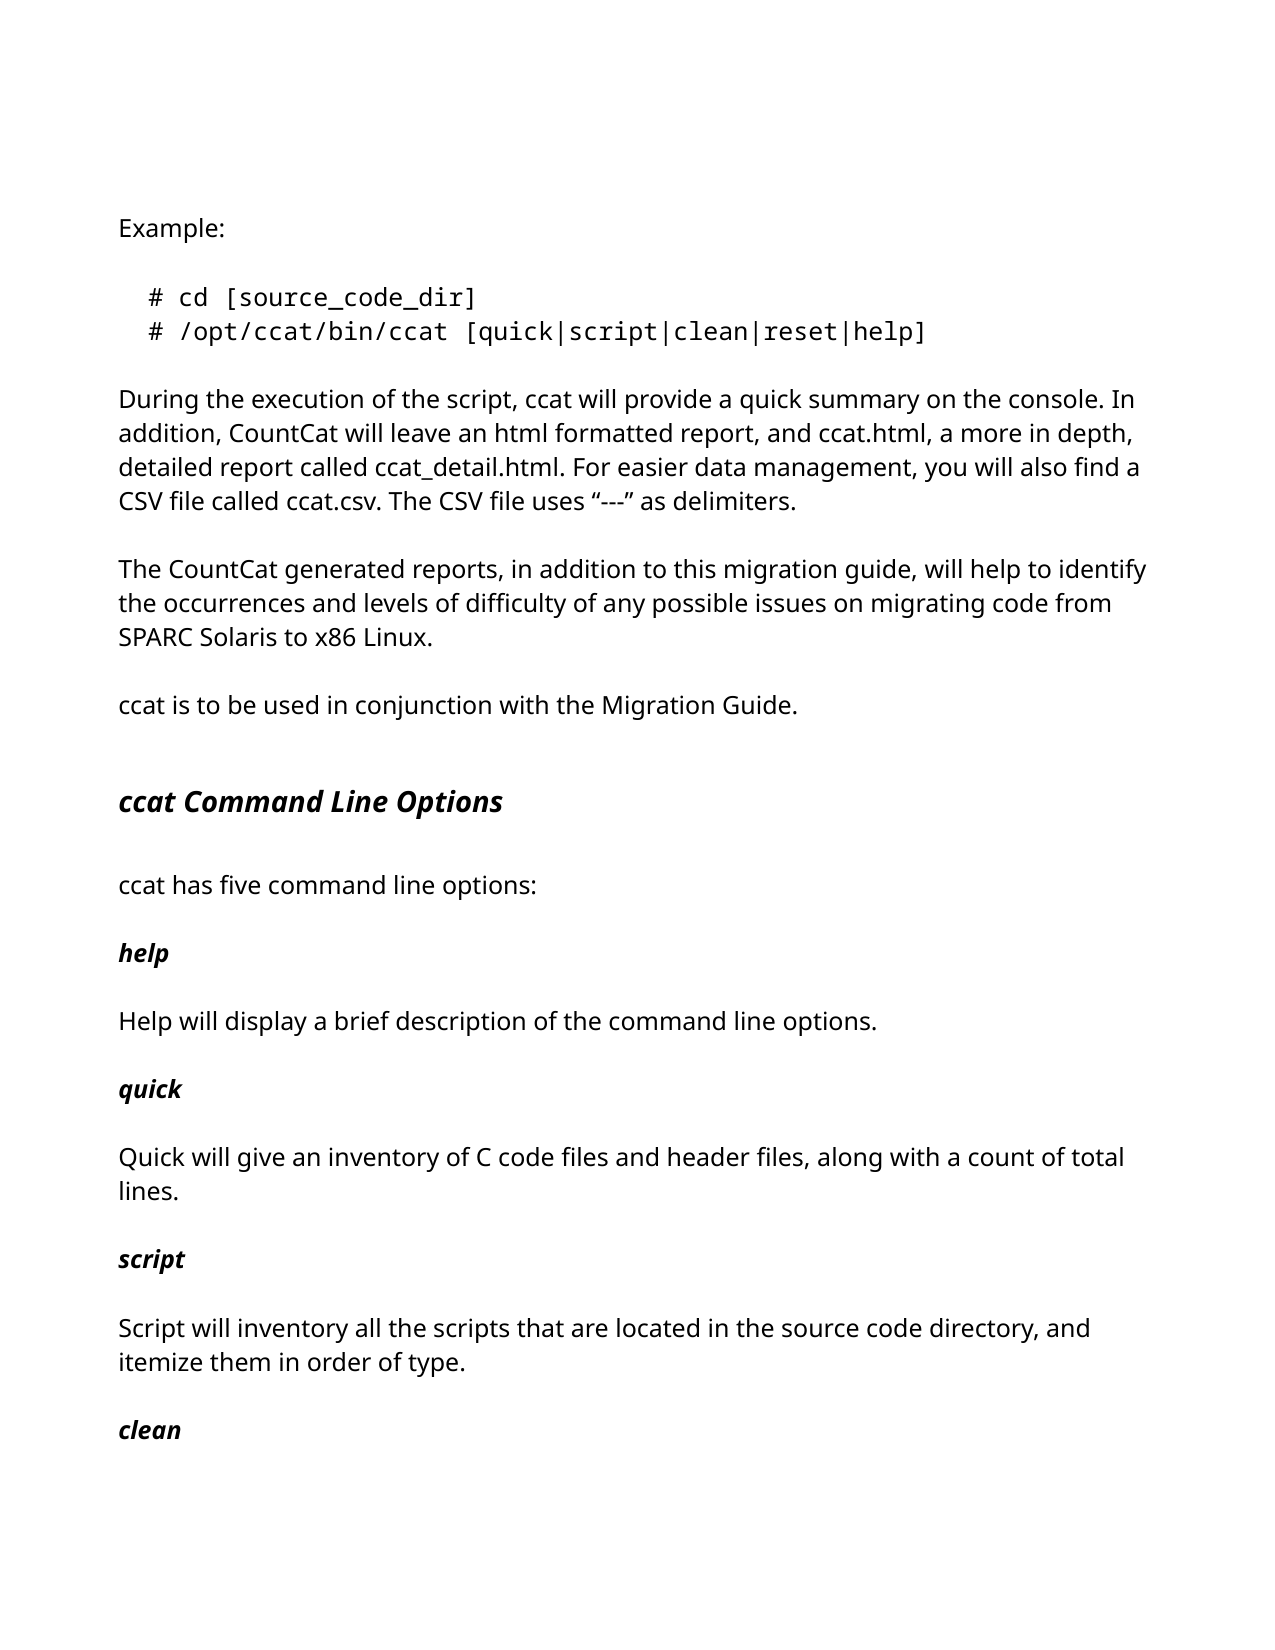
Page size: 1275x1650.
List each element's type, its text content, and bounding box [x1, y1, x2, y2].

text Script will inventory all the scripts that are located in the source code directory, and itemize them in order of type. [118, 1310, 1157, 1378]
text ccat is to be used in conjunction with the Migration Guide. [118, 688, 1157, 722]
subtitle ccat Command Line Options [118, 781, 1157, 821]
text ccat has five command line options: [118, 867, 1157, 901]
text Example: [118, 211, 1157, 245]
text clean [118, 1412, 1157, 1446]
text script [118, 1242, 1157, 1276]
text The CountCat generated reports, in addition to this migration guide, will help to identify the occurrences and levels of difficulty of any possible issues on migrating code from SPARC Solaris to x86 Linux. [118, 552, 1157, 654]
text quick [118, 1072, 1157, 1106]
text # /opt/ccat/bin/ccat [quick|script|clean|reset|help] [118, 313, 1157, 347]
text During the execution of the script, ccat will provide a quick summary on the console. In addition, CountCat will leave an html formatted report, and ccat.html, a more in depth, detailed report called ccat_detail.html. For easier data management, you will also find a CSV file called ccat.csv. The CSV file uses “---” as delimiters. [118, 381, 1157, 518]
text Help will display a brief description of the command line options. [118, 1004, 1157, 1038]
text # cd [source_code_dir] [118, 279, 1157, 313]
text Quick will give an inventory of C code files and header files, along with a count of total lines. [118, 1140, 1157, 1208]
text help [118, 936, 1157, 969]
